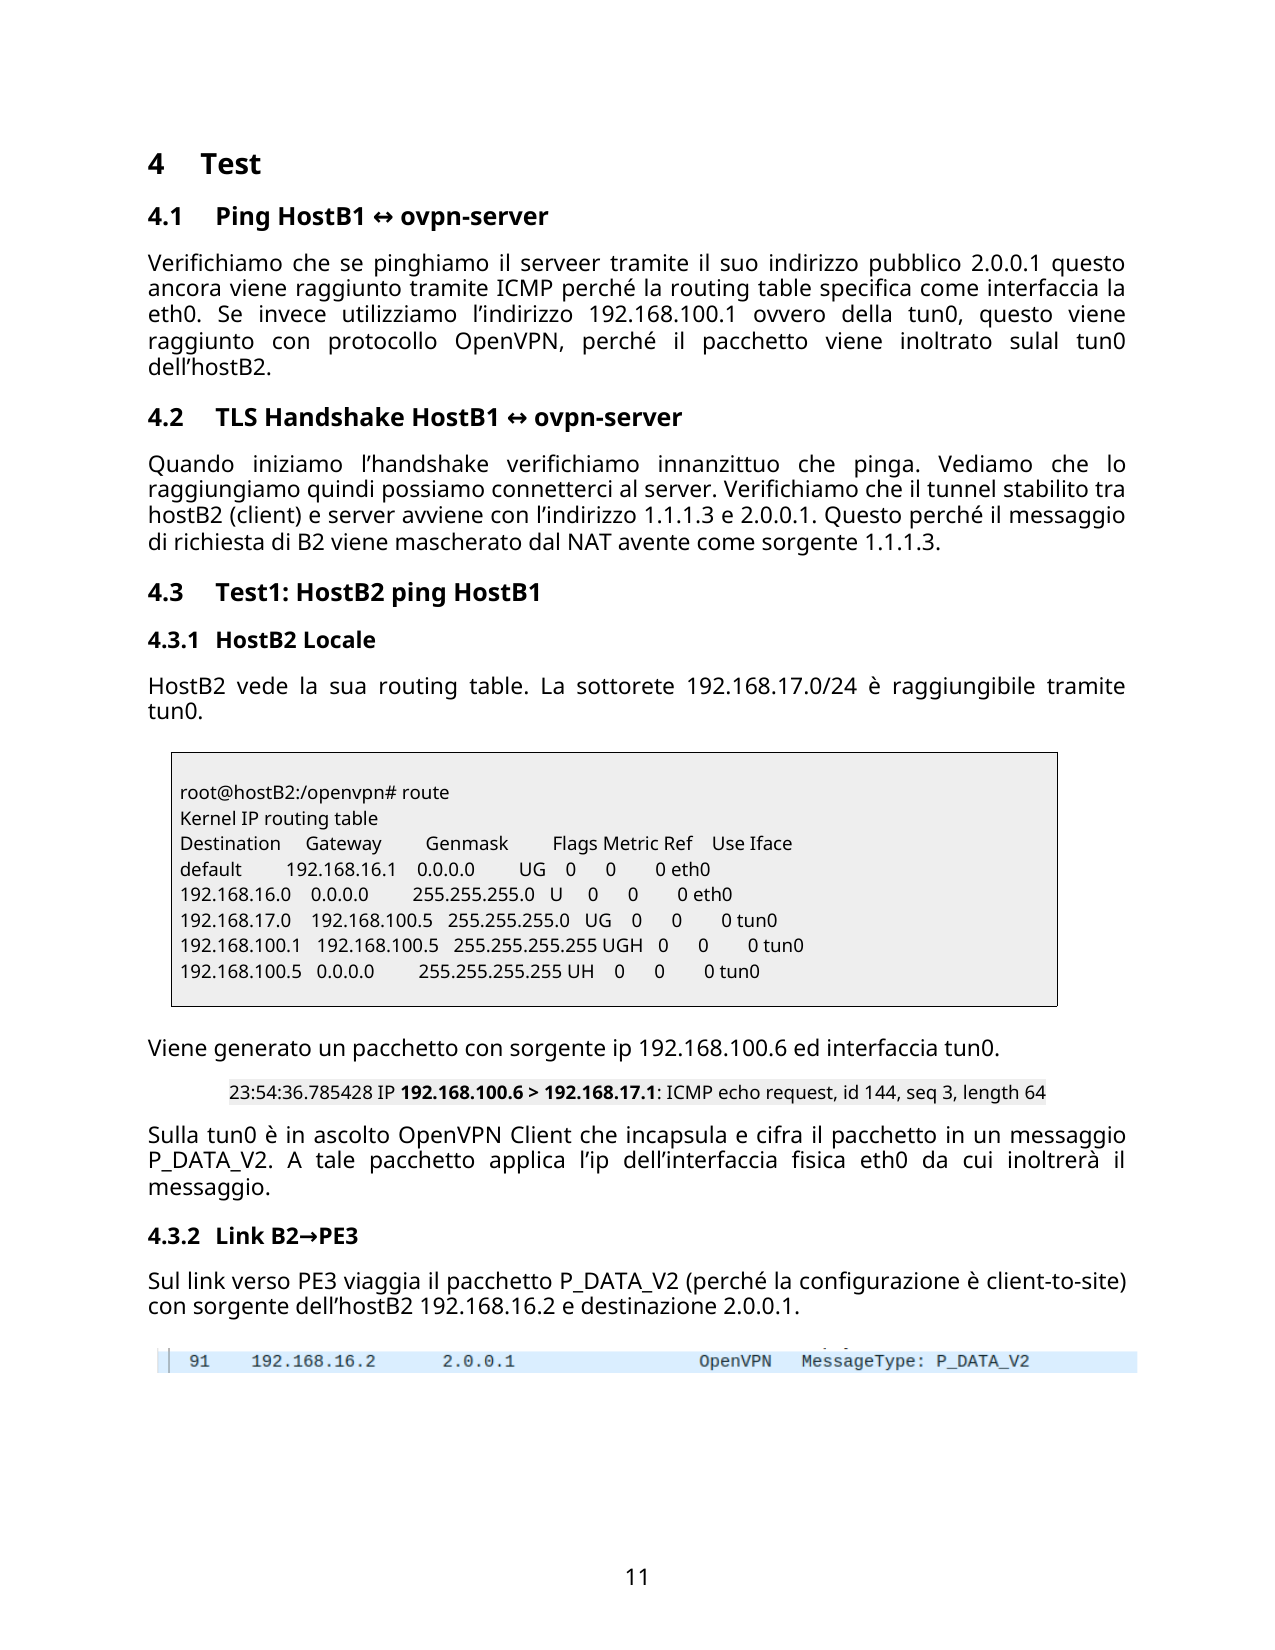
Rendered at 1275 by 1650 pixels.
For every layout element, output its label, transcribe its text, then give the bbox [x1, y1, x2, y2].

text Sul link verso PE3 viaggia il pacchetto P_DATA_V2 (perché la configurazione è client-to-site) con sorgente dell’hostB2 192.168.16.2 e destinazione 2.0.0.1. [148, 1268, 1127, 1322]
picture [157, 1348, 1138, 1373]
text HostB2 vede la sua routing table. La sottorete 192.168.17.0/24 è raggiungibile tramite tun0. [148, 673, 1127, 726]
text Kernel IP routing table [179, 805, 1048, 830]
subtitle Link B2→PE3 [148, 1223, 1127, 1250]
text 192.168.100.5 0.0.0.0 255.255.255.255 UH 0 0 0 tun0 [179, 958, 1048, 983]
subtitle HostB2 Locale [148, 628, 1127, 654]
text 192.168.17.0 192.168.100.5 255.255.255.0 UG 0 0 0 tun0 [179, 907, 1048, 932]
subtitle Test [148, 148, 1127, 181]
text Destination Gateway Genmask Flags Metric Ref Use Iface [179, 830, 1048, 856]
text 192.168.100.1 192.168.100.5 255.255.255.255 UGH 0 0 0 tun0 [179, 932, 1048, 958]
text 192.168.16.0 0.0.0.0 255.255.255.0 U 0 0 0 eth0 [179, 881, 1048, 907]
text default 192.168.16.1 0.0.0.0 UG 0 0 0 eth0 [179, 856, 1048, 881]
text Verifichiamo che se pinghiamo il serveer tramite il suo indirizzo pubblico 2.0.0.1 questo ancora viene raggiunto tramite ICMP perché la routing table specifica come interfaccia la eth0. Se invece utilizziamo l’indirizzo 192.168.100.1 ovvero della tun0, questo viene raggiunto con protocollo OpenVPN, perché il pacchetto viene inoltrato sulal tun0 dell’hostB2. [148, 250, 1127, 382]
subtitle TLS Handshake HostB1 ↔ ovpn-server [148, 403, 1127, 432]
subtitle Ping HostB1 ↔ ovpn-server [148, 202, 1127, 231]
subtitle Test1: HostB2 ping HostB1 [148, 578, 1127, 607]
text root@hostB2:/openvpn# route [179, 779, 1048, 805]
text Sulla tun0 è in ascolto OpenVPN Client che incapsula e cifra il pacchetto in un messaggio P_DATA_V2. A tale pacchetto applica l’ip dell’interfaccia fisica eth0 da cui inoltrerà il messaggio. [148, 1123, 1127, 1202]
text Viene generato un pacchetto con sorgente ip 192.168.100.6 ed interfaccia tun0. [148, 745, 1127, 1063]
text Quando iniziamo l’handshake verifichiamo innanzittuo che pinga. Vediamo che lo raggiungiamo quindi possiamo connetterci al server. Verifichiamo che il tunnel stabilito tra hostB2 (client) e server avviene con l’indirizzo 1.1.1.3 e 2.0.0.1. Questo perché il messaggio di richiesta di B2 viene mascherato dal NAT avente come sorgente 1.1.1.3. [148, 451, 1127, 557]
